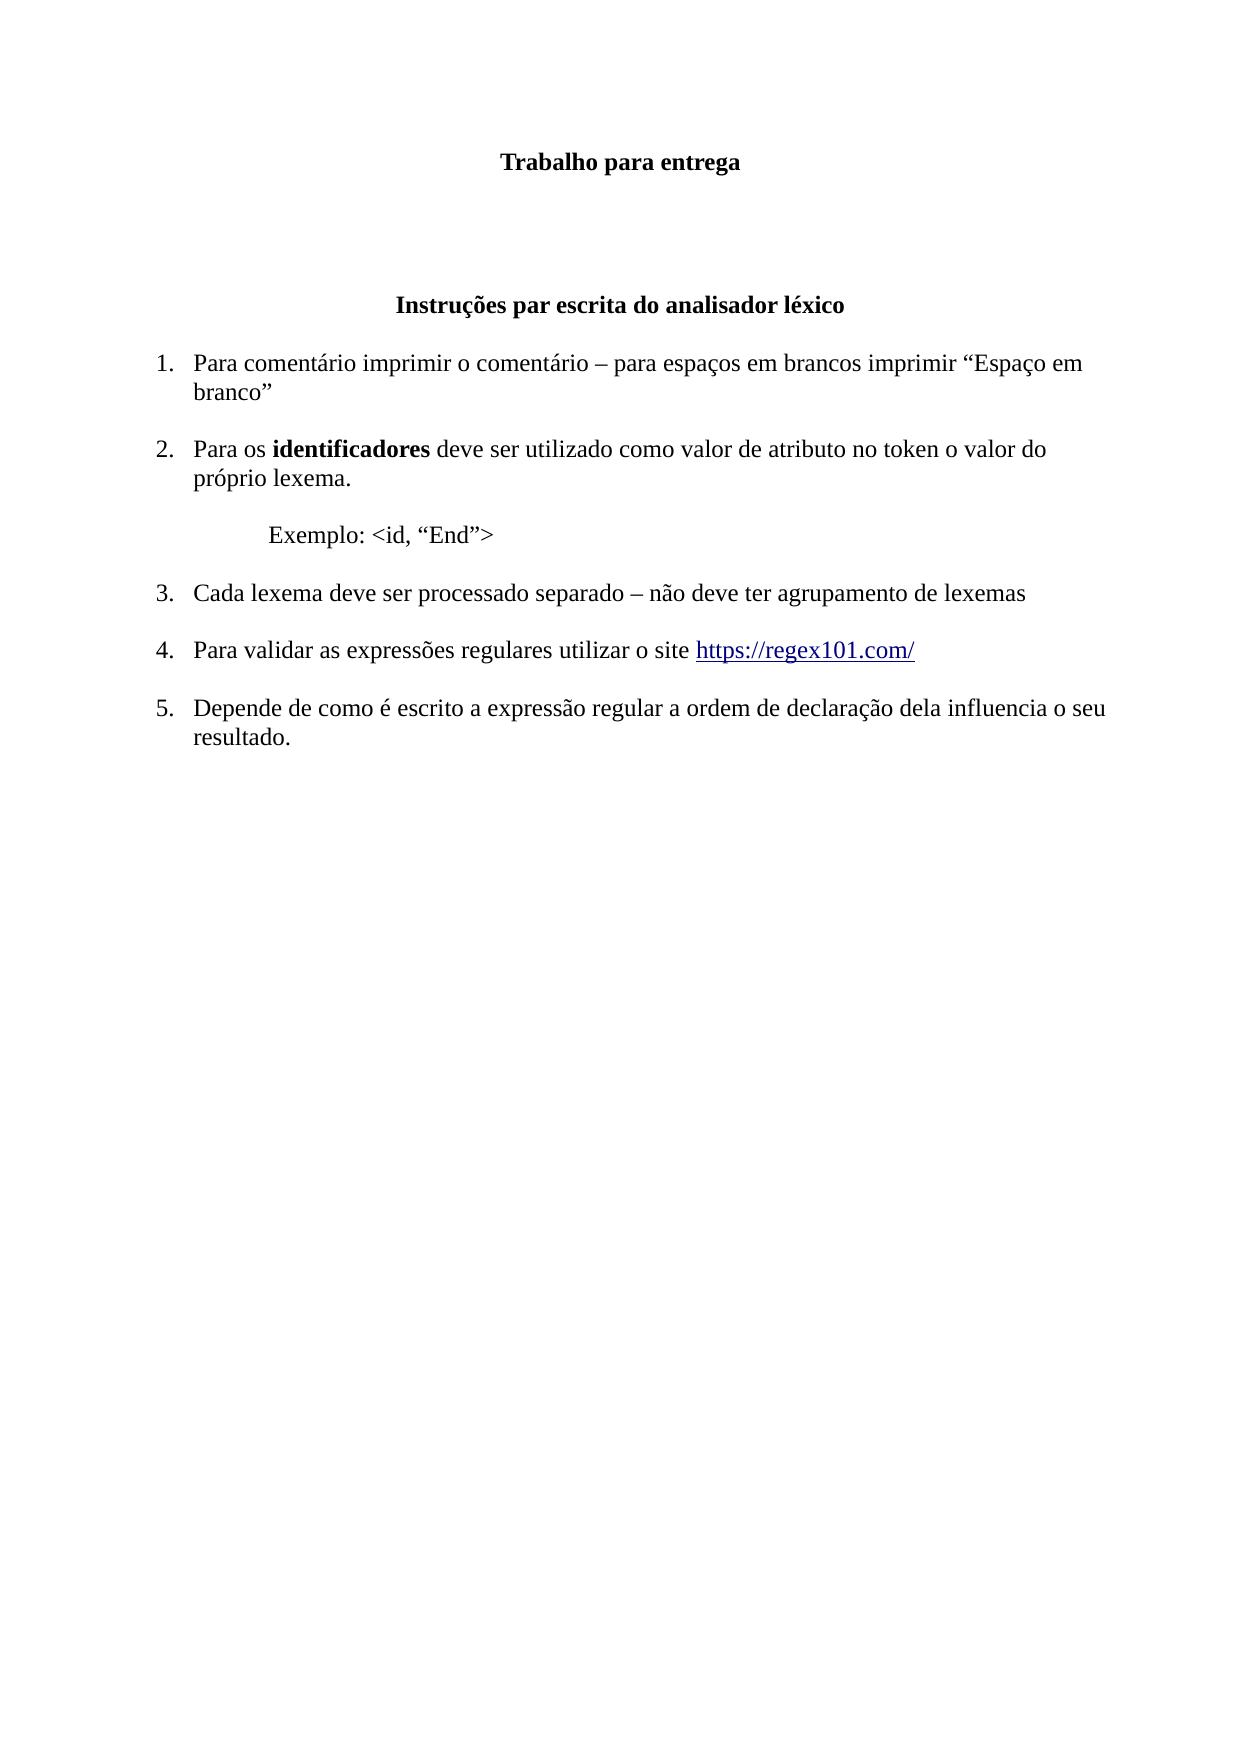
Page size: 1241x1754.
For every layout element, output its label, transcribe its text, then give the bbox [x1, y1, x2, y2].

text Instruções par escrita do analisador léxico [118, 291, 1122, 319]
list Cada lexema deve ser processado separado – não deve ter agrupamento de lexemas [156, 578, 1122, 607]
list Exemplo: <id, “End”> [231, 521, 1122, 549]
list Para os identificadores deve ser utilizado como valor de atributo no token o valor do próprio lexema. [156, 434, 1122, 492]
list Para validar as expressões regulares utilizar o site https://regex101.com/ [156, 636, 1122, 664]
list Depende de como é escrito a expressão regular a ordem de declaração dela influencia o seu resultado. [156, 693, 1122, 751]
list Para comentário imprimir o comentário – para espaços em brancos imprimir “Espaço em branco” [156, 348, 1122, 406]
text Trabalho para entrega [118, 147, 1122, 176]
